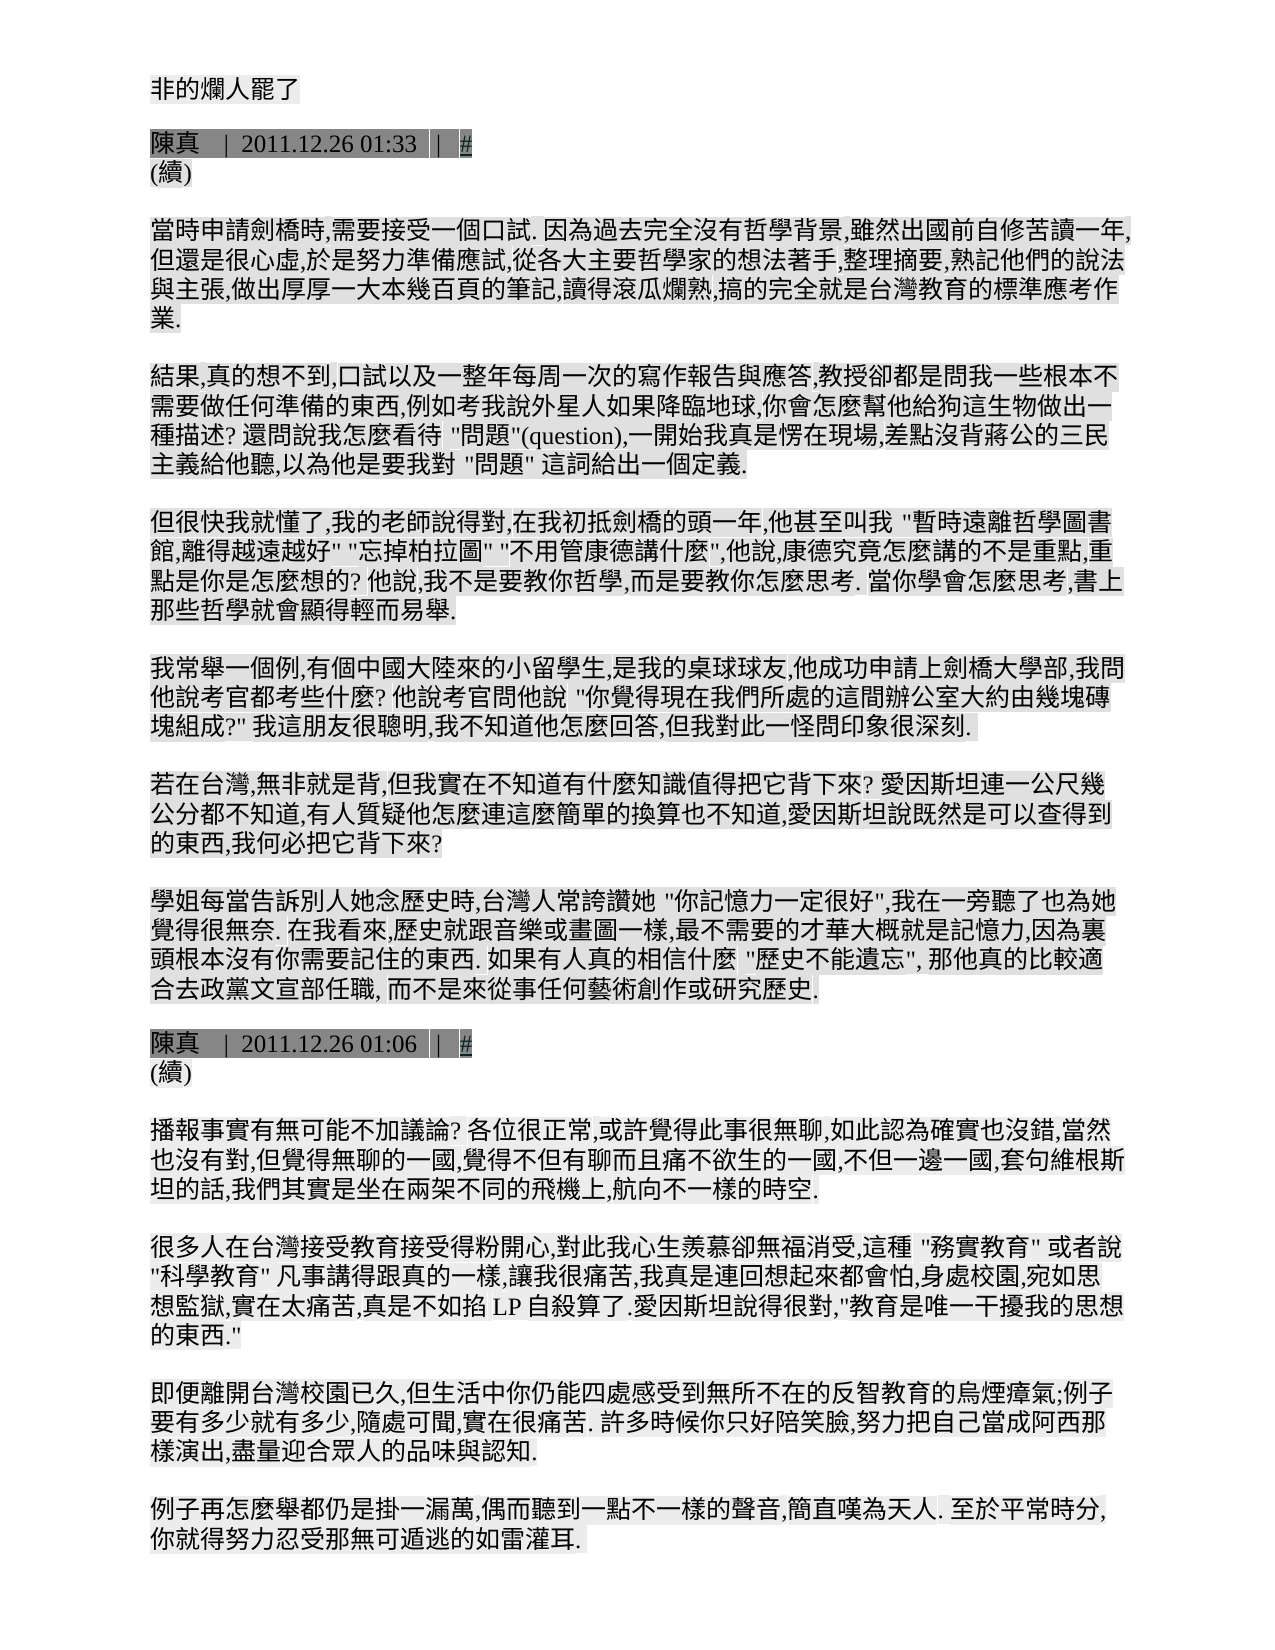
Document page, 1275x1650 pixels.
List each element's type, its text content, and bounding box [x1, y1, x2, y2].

text (續) 當時申請劍橋時,需要接受一個口試. 因為過去完全沒有哲學背景,雖然出國前自修苦讀一年,但還是很心虛,於是努力準備應試,從各大主要哲學家的想法著手,整理摘要,熟記他們的說法與主張,做出厚厚一大本幾百頁的筆記,讀得滾瓜爛熟,搞的完全就是台灣教育的標準應考作業. 結果,真的想不到,口試以及一整年每周一次的寫作報告與應答,教授卻都是問我一些根本不需要做任何準備的東西,例如考我說外星人如果降臨地球,你會怎麼幫他給狗這生物做出一種描述? 還問說我怎麼看待 "問題"(question),一開始我真是愣在現場,差點沒背蔣公的三民主義給他聽,以為他是要我對 "問題" 這詞給出一個定義. 但很快我就懂了,我的老師說得對,在我初抵劍橋的頭一年,他甚至叫我 "暫時遠離哲學圖書館,離得越遠越好" "忘掉柏拉圖" "不用管康德講什麼",他說,康德究竟怎麼講的不是重點,重點是你是怎麼想的? 他說,我不是要教你哲學,而是要教你怎麼思考. 當你學會怎麼思考,書上那些哲學就會顯得輕而易舉. 我常舉一個例,有個中國大陸來的小留學生,是我的桌球球友,他成功申請上劍橋大學部,我問他說考官都考些什麼? 他說考官問他說 "你覺得現在我們所處的這間辦公室大約由幾塊磚塊組成?" 我這朋友很聰明,我不知道他怎麼回答,但我對此一怪問印象很深刻. 若在台灣,無非就是背,但我實在不知道有什麼知識值得把它背下來? 愛因斯坦連一公尺幾公分都不知道,有人質疑他怎麼連這麼簡單的換算也不知道,愛因斯坦說既然是可以查得到的東西,我何必把它背下來? 學姐每當告訴別人她念歷史時,台灣人常誇讚她 "你記憶力一定很好",我在一旁聽了也為她覺得很無奈. 在我看來,歷史就跟音樂或畫圖一樣,最不需要的才華大概就是記憶力,因為裏頭根本沒有你需要記住的東西. 如果有人真的相信什麼 "歷史不能遺忘", 那他真的比較適合去政黨文宣部任職, 而不是來從事任何藝術創作或研究歷史. [150, 158, 1125, 1004]
text 陳真 | 2011.12.26 01:33 | # [150, 129, 1125, 158]
text 陳真 | 2011.12.26 01:06 | # [150, 1029, 1125, 1058]
text (續) 播報事實有無可能不加議論? 各位很正常,或許覺得此事很無聊,如此認為確實也沒錯,當然也沒有對,但覺得無聊的一國,覺得不但有聊而且痛不欲生的一國,不但一邊一國,套句維根斯坦的話,我們其實是坐在兩架不同的飛機上,航向不一樣的時空. 很多人在台灣接受教育接受得粉開心,對此我心生羨慕卻無福消受,這種 "務實教育" 或者說 "科學教育" 凡事講得跟真的一樣,讓我很痛苦,我真是連回想起來都會怕,身處校園,宛如思想監獄,實在太痛苦,真是不如掐LP自殺算了.愛因斯坦說得很對,"教育是唯一干擾我的思想的東西." 即便離開台灣校園已久,但生活中你仍能四處感受到無所不在的反智教育的烏煙瘴氣;例子要有多少就有多少,隨處可聞,實在很痛苦. 許多時候你只好陪笑臉,努力把自己當成阿西那樣演出,盡量迎合眾人的品味與認知. 例子再怎麼舉都仍是掛一漏萬,偶而聽到一點不一樣的聲音,簡直嘆為天人. 至於平常時分,你就得努力忍受那無可遁逃的如雷灌耳. [150, 1058, 1125, 1554]
text 非的爛人罷了 [150, 75, 1125, 104]
